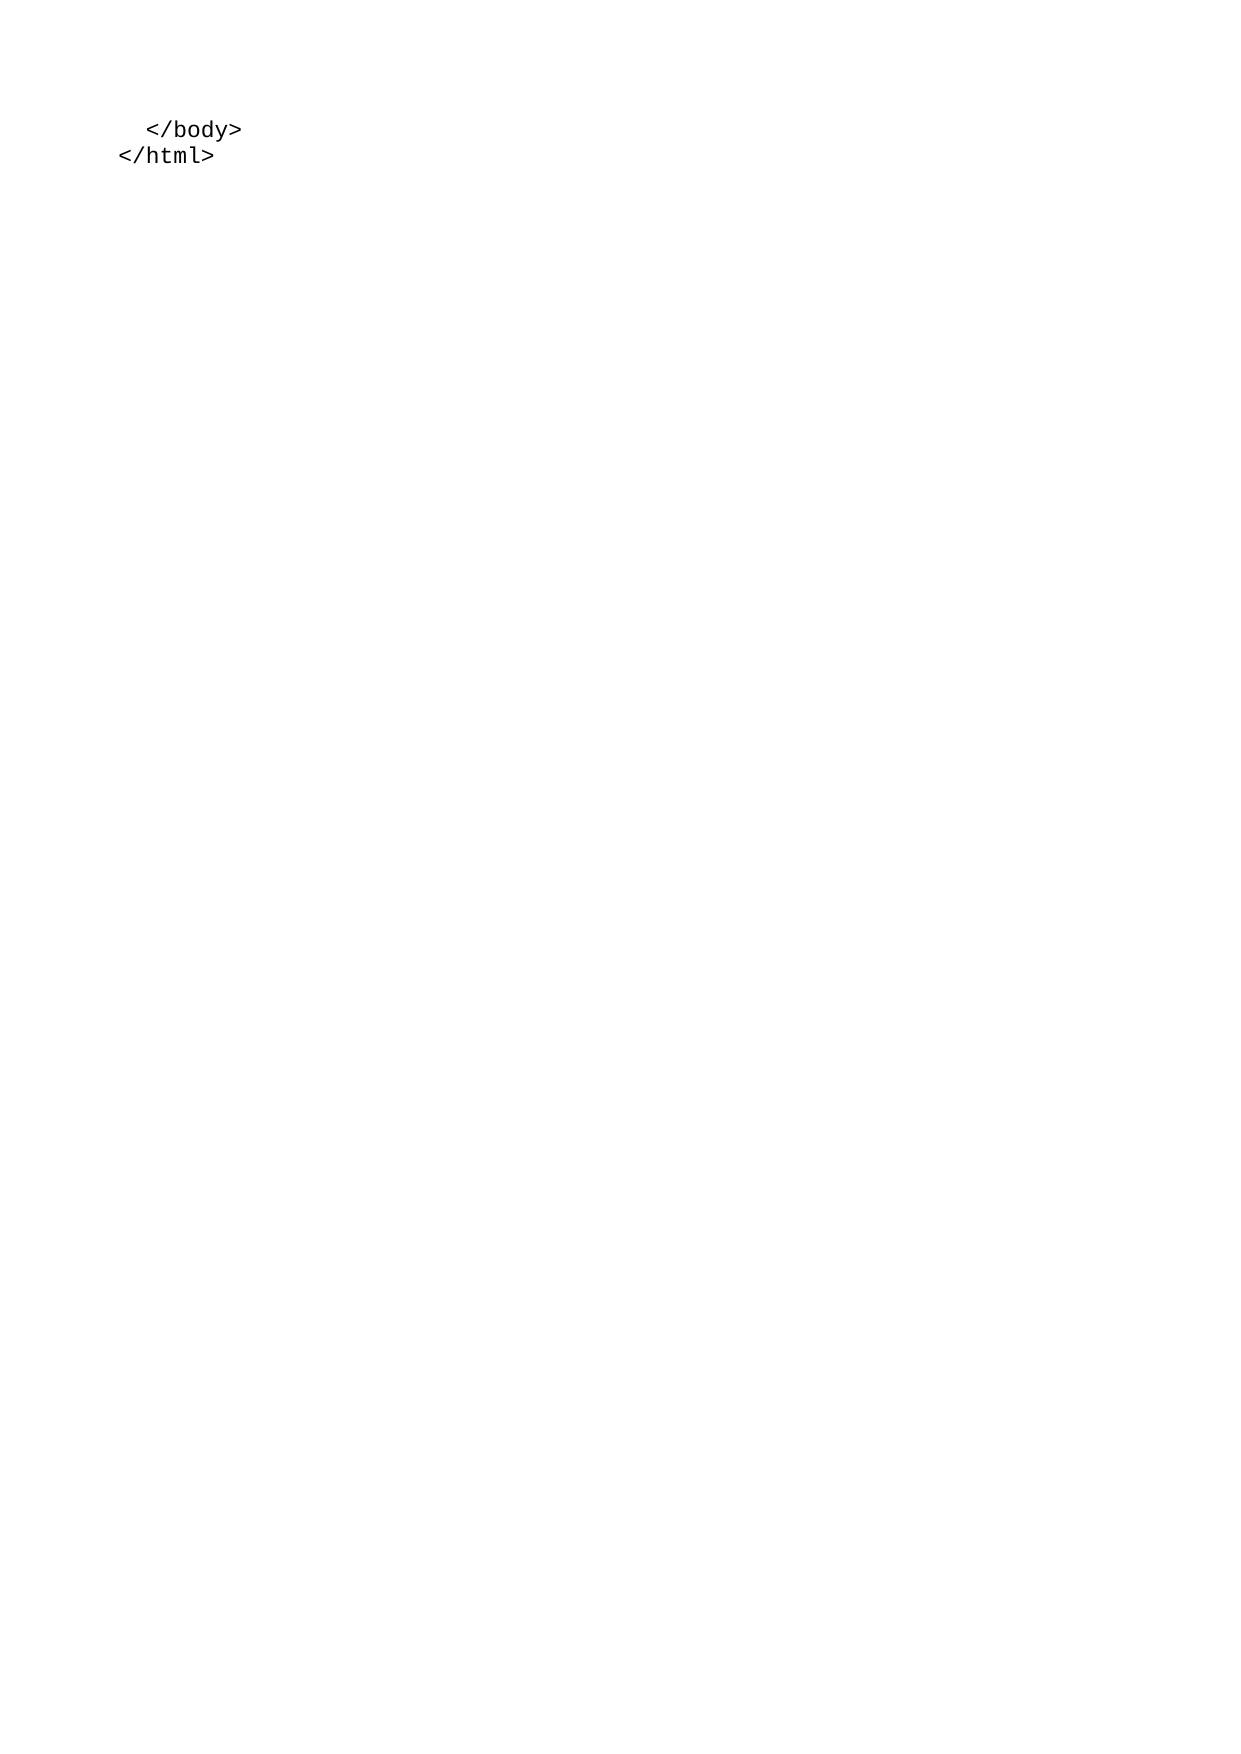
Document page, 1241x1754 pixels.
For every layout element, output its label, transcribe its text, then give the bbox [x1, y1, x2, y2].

text </body> [118, 118, 1122, 144]
text </html> [118, 144, 1122, 170]
